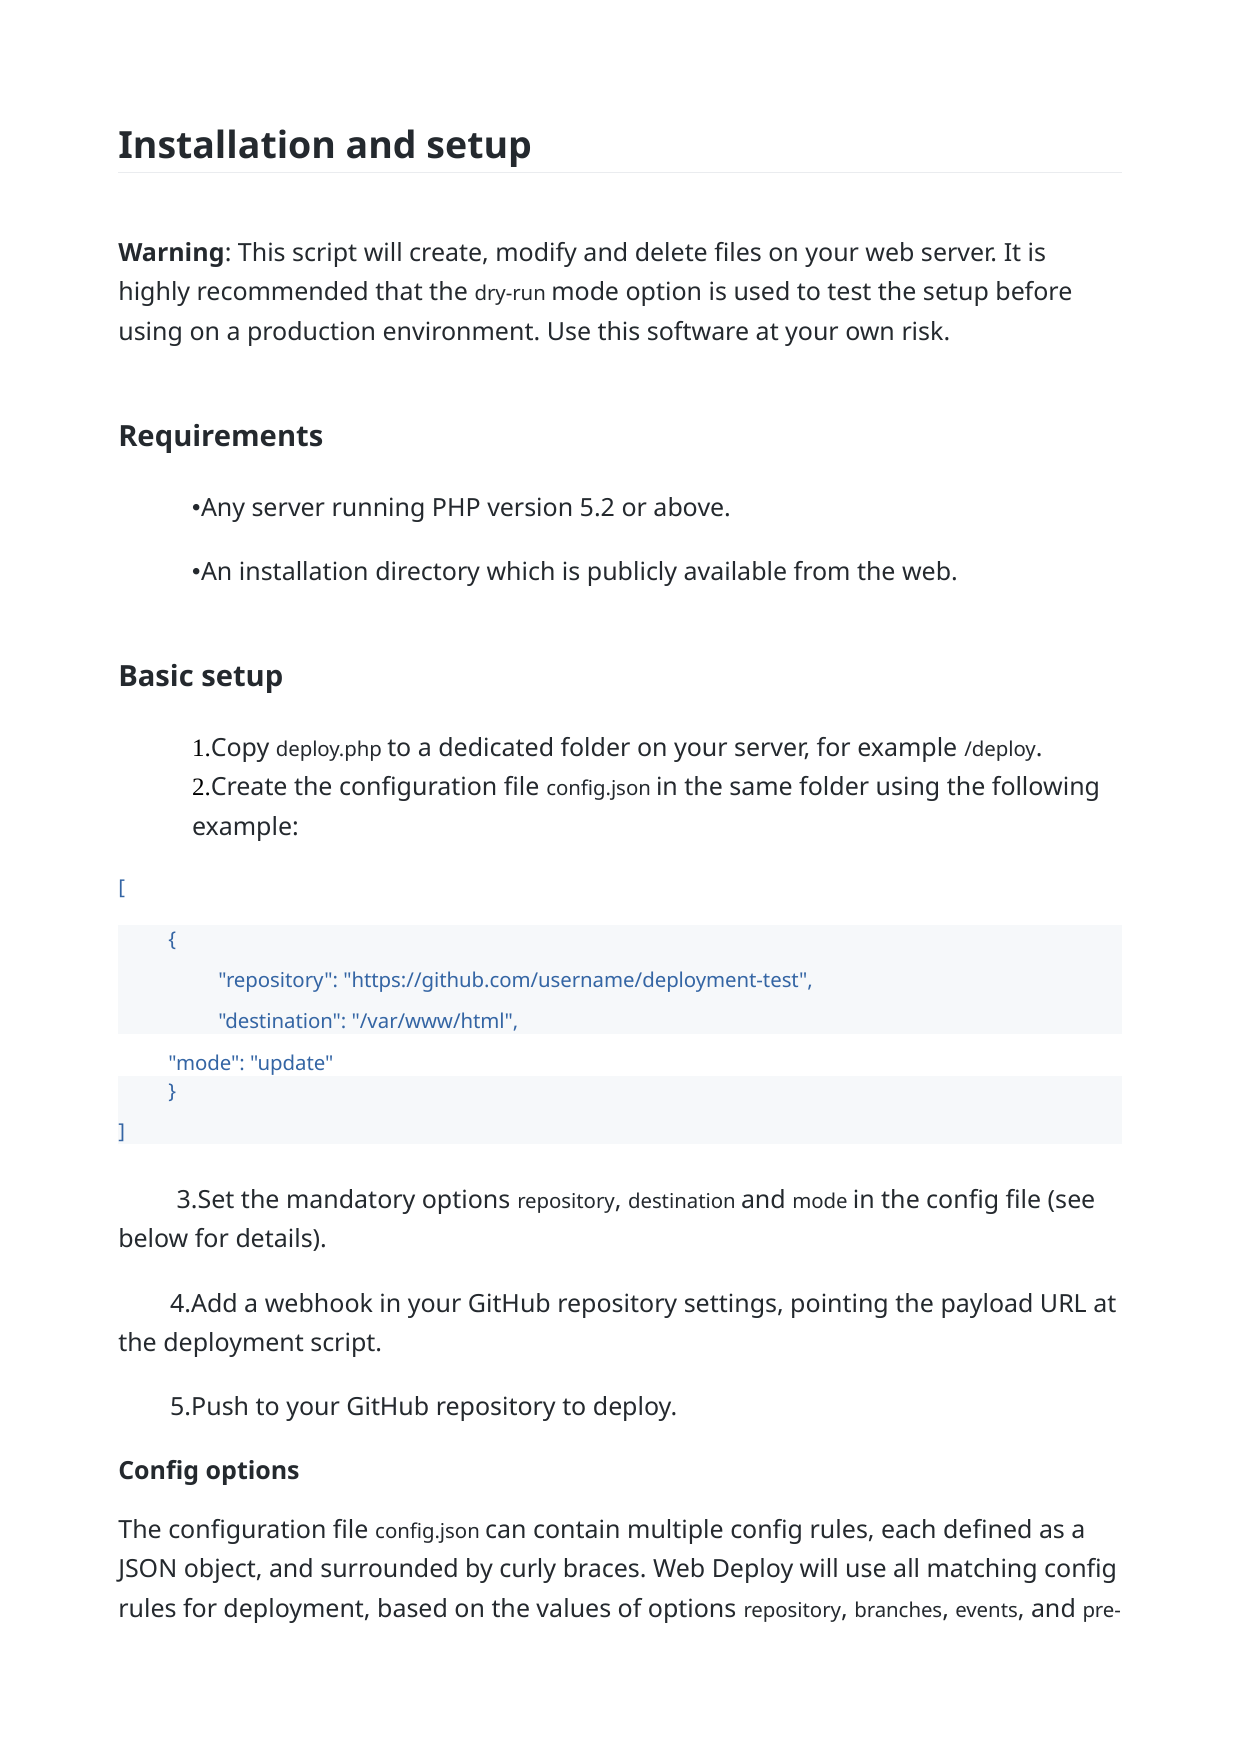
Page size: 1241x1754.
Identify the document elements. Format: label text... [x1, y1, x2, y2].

subtitle Requirements [118, 415, 1122, 454]
text ] [118, 1117, 1122, 1144]
list Copy deploy.php to a dedicated folder on your server, for example /deploy. [118, 730, 1122, 764]
text "destination": "/var/www/html", [118, 1006, 1122, 1034]
text } [118, 1076, 1122, 1104]
subtitle Basic setup [118, 655, 1122, 695]
list Create the configuration file config.json in the same folder using the following example: [118, 769, 1122, 842]
text "repository": "https://github.com/username/deployment-test", [118, 966, 1122, 994]
text 5.Push to your GitHub repository to deploy. [118, 1389, 1122, 1423]
text { [118, 925, 1122, 953]
text The configuration file config.json can contain multiple config rules, each defined as a JSON object, and surrounded by curly braces. Web Deploy will use all matching config rules for deployment, based on the values of options repository, branches, events, and pre- [118, 1512, 1122, 1624]
list Any server running PHP version 5.2 or above. [118, 489, 1122, 523]
text 3.Set the mandatory options repository, destination and mode in the config file (see below for details). [118, 1182, 1122, 1255]
subtitle Config options [118, 1453, 1122, 1487]
text 4.Add a webhook in your GitHub repository settings, pointing the payload URL at the deployment script. [118, 1285, 1122, 1358]
text Warning: This script will create, modify and delete files on your web server. It is highly recommended that the dry-run mode option is used to test the setup before using on a production environment. Use this software at your own risk. [118, 235, 1122, 347]
subtitle Installation and setup [118, 118, 1122, 172]
text "mode": "update" [118, 1047, 1122, 1076]
text [ [118, 872, 1122, 900]
list An installation directory which is publicly available from the web. [118, 554, 1122, 588]
